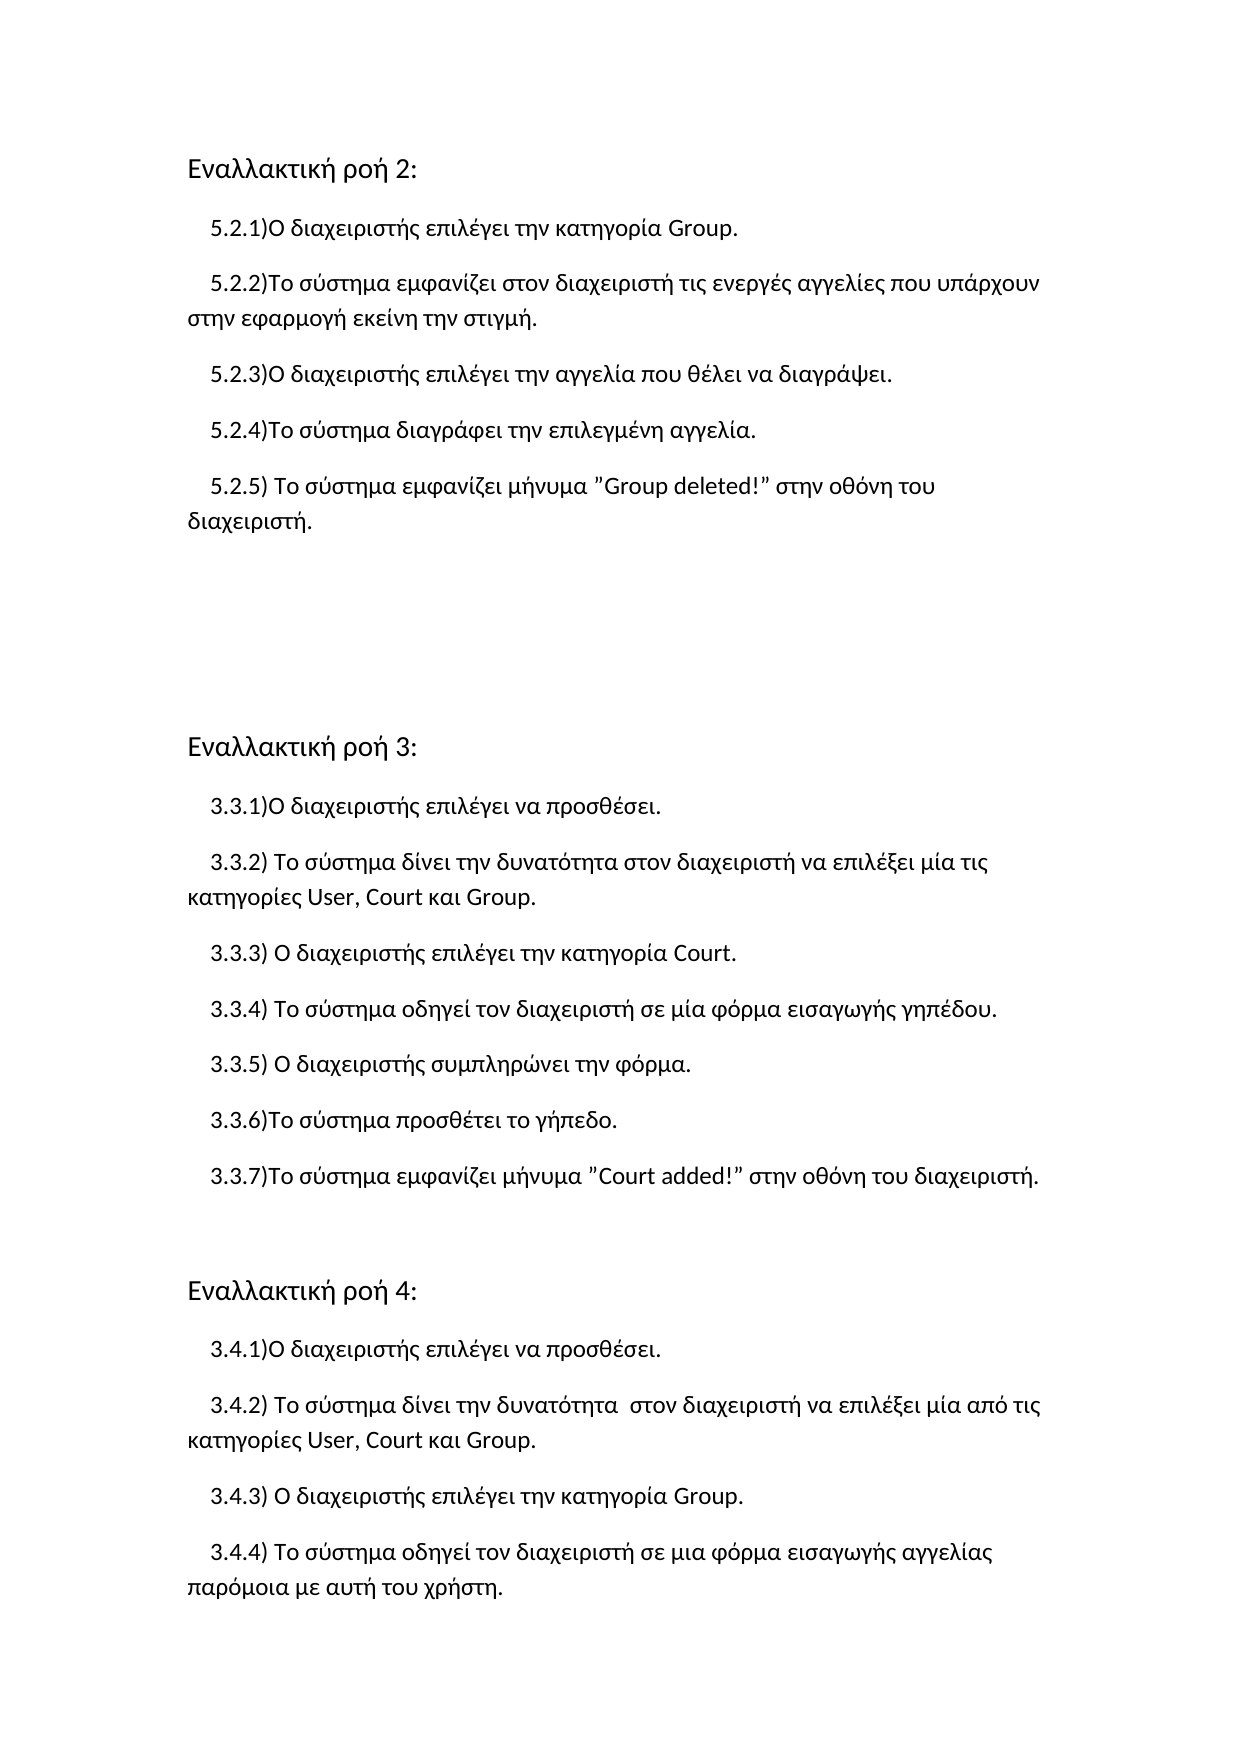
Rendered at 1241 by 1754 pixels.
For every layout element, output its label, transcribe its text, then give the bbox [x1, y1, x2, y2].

text 3.3.4) Το σύστημα οδηγεί τον διαχειριστή σε μία φόρμα εισαγωγής γηπέδου. [187, 993, 1053, 1023]
text 3.3.7)Το σύστημα εμφανίζει μήνυμα ”Court added!” στην οθόνη του διαχειριστή. [187, 1160, 1053, 1191]
text 3.3.2) Το σύστημα δίνει την δυνατότητα στον διαχειριστή να επιλέξει μία τις κατηγορίες User, Court και Group. [187, 846, 1053, 912]
text 5.2.5) Το σύστημα εμφανίζει μήνυμα ”Group deleted!” στην οθόνη του διαχειριστή. [187, 470, 1053, 536]
text 3.4.2) Το σύστημα δίνει την δυνατότητα στον διαχειριστή να επιλέξει μία από τις κατηγορίες User, Court και Group. [187, 1389, 1053, 1455]
text Εναλλακτική ροή 2: [187, 150, 1053, 186]
text Εναλλακτική ροή 3: [187, 728, 1053, 764]
text 3.3.5) Ο διαχειριστής συμπληρώνει την φόρμα. [187, 1048, 1053, 1079]
text 3.3.6)Το σύστημα προσθέτει το γήπεδο. [187, 1104, 1053, 1135]
text 3.4.4) Το σύστημα οδηγεί τον διαχειριστή σε μια φόρμα εισαγωγής αγγελίας παρόμοια με αυτή του χρήστη. [187, 1536, 1053, 1602]
text 3.3.3) Ο διαχειριστής επιλέγει την κατηγορία Court. [187, 937, 1053, 967]
text 3.3.1)Ο διαχειριστής επιλέγει να προσθέσει. [187, 790, 1053, 821]
text 5.2.4)Το σύστημα διαγράφει την επιλεγμένη αγγελία. [187, 414, 1053, 445]
text 5.2.1)Ο διαχειριστής επιλέγει την κατηγορία Group. [187, 212, 1053, 242]
text 5.2.2)Το σύστημα εμφανίζει στον διαχειριστή τις ενεργές αγγελίες που υπάρχουν στην εφαρμογή εκείνη την στιγμή. [187, 268, 1053, 333]
text 3.4.3) Ο διαχειριστής επιλέγει την κατηγορία Group. [187, 1480, 1053, 1511]
text 5.2.3)Ο διαχειριστής επιλέγει την αγγελία που θέλει να διαγράψει. [187, 358, 1053, 389]
text 3.4.1)Ο διαχειριστής επιλέγει να προσθέσει. [187, 1334, 1053, 1364]
text Εναλλακτική ροή 4: [187, 1272, 1053, 1307]
